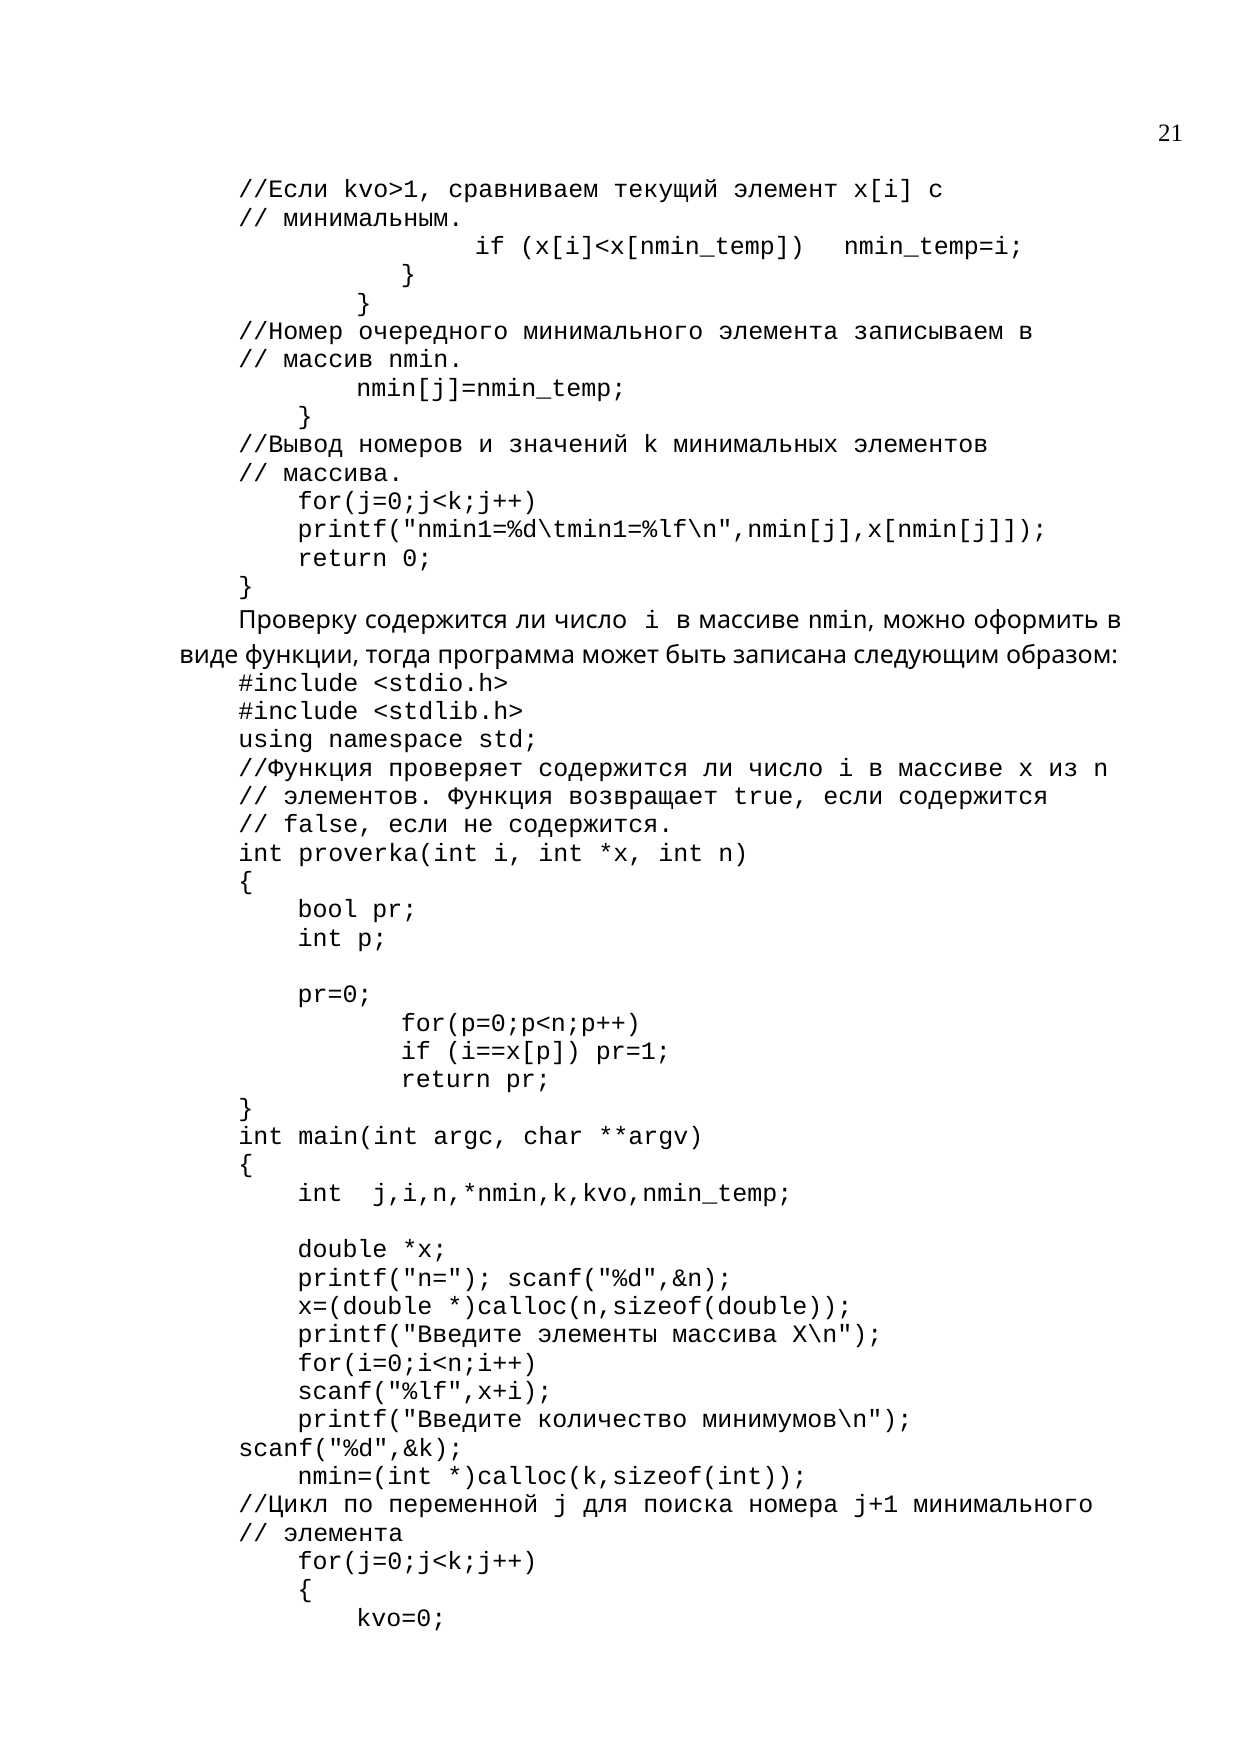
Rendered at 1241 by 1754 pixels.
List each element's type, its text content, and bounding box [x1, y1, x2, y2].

text } [238, 574, 1121, 602]
text return 0; [238, 545, 1121, 574]
text printf("Введите количество минимумов\n"); scanf("%d",&k); [238, 1407, 1121, 1464]
text for(j=0;j<k;j++) [238, 489, 1121, 517]
text // элементов. Функция возвращает true, если содержится [238, 784, 1121, 812]
text int main(int argc, char **argv) [238, 1124, 1121, 1152]
text for(p=0;p<n;p++) [238, 1010, 1121, 1039]
text for(j=0;j<k;j++) [238, 1549, 1121, 1577]
text } [238, 1095, 1121, 1124]
text // массив nmin. [238, 347, 1121, 375]
text } [238, 262, 1121, 290]
text // false, если не содержится. [238, 812, 1121, 840]
text int j,i,n,*nmin,k,kvo,nmin_temp; [238, 1180, 1121, 1209]
text nmin=(int *)calloc(k,sizeof(int)); [238, 1464, 1121, 1492]
text } [238, 404, 1121, 432]
text x=(double *)calloc(n,sizeof(double)); [238, 1294, 1121, 1322]
text kvo=0; [238, 1605, 1121, 1634]
text printf("n="); scanf("%d",&n); [238, 1265, 1121, 1294]
text } [238, 290, 1121, 319]
text scanf("%lf",x+i); [238, 1379, 1121, 1407]
text // массива. [238, 460, 1121, 489]
text { [238, 1152, 1121, 1180]
text for(i=0;i<n;i++) [238, 1350, 1121, 1379]
text printf("Введите элементы массива Х\n"); [238, 1322, 1121, 1350]
text // минимальным. [238, 205, 1121, 234]
text //Если kvo>1, сравниваем текущий элемент x[i] с [238, 177, 1121, 205]
text printf("nmin1=%d\tmin1=%lf\n",nmin[j],x[nmin[j]]); [238, 517, 1121, 545]
text double *x; [238, 1237, 1121, 1265]
text if (i==x[p]) pr=1; [238, 1039, 1121, 1067]
text pr=0; [238, 982, 1121, 1010]
text //Цикл по переменной j для поиска номера j+1 минимального [238, 1492, 1121, 1520]
text return pr; [238, 1067, 1121, 1095]
text int proverka(int i, int *x, int n) [238, 840, 1121, 869]
text if (x[i]<x[nmin_temp]) nmin_temp=i; [238, 234, 1121, 262]
text // элемента [238, 1520, 1121, 1549]
text #include <stdlib.h> [238, 699, 1121, 727]
text //Функция проверяет содержится ли число i в массиве x из n [238, 755, 1121, 784]
text Проверку содержится ли число i в массиве nmin, можно оформить в виде функции, тогда программа может быть записана следующим образом: [179, 602, 1121, 670]
text { [238, 1577, 1121, 1605]
text int p; [238, 925, 1121, 954]
text nmin[j]=nmin_temp; [238, 375, 1121, 404]
text //Вывод номеров и значений k минимальных элементов [238, 432, 1121, 460]
text bool pr; [238, 897, 1121, 925]
text using namespace std; [238, 727, 1121, 755]
text //Номер очередного минимального элемента записываем в [238, 319, 1121, 347]
text { [238, 869, 1121, 897]
text #include <stdio.h> [238, 670, 1121, 699]
